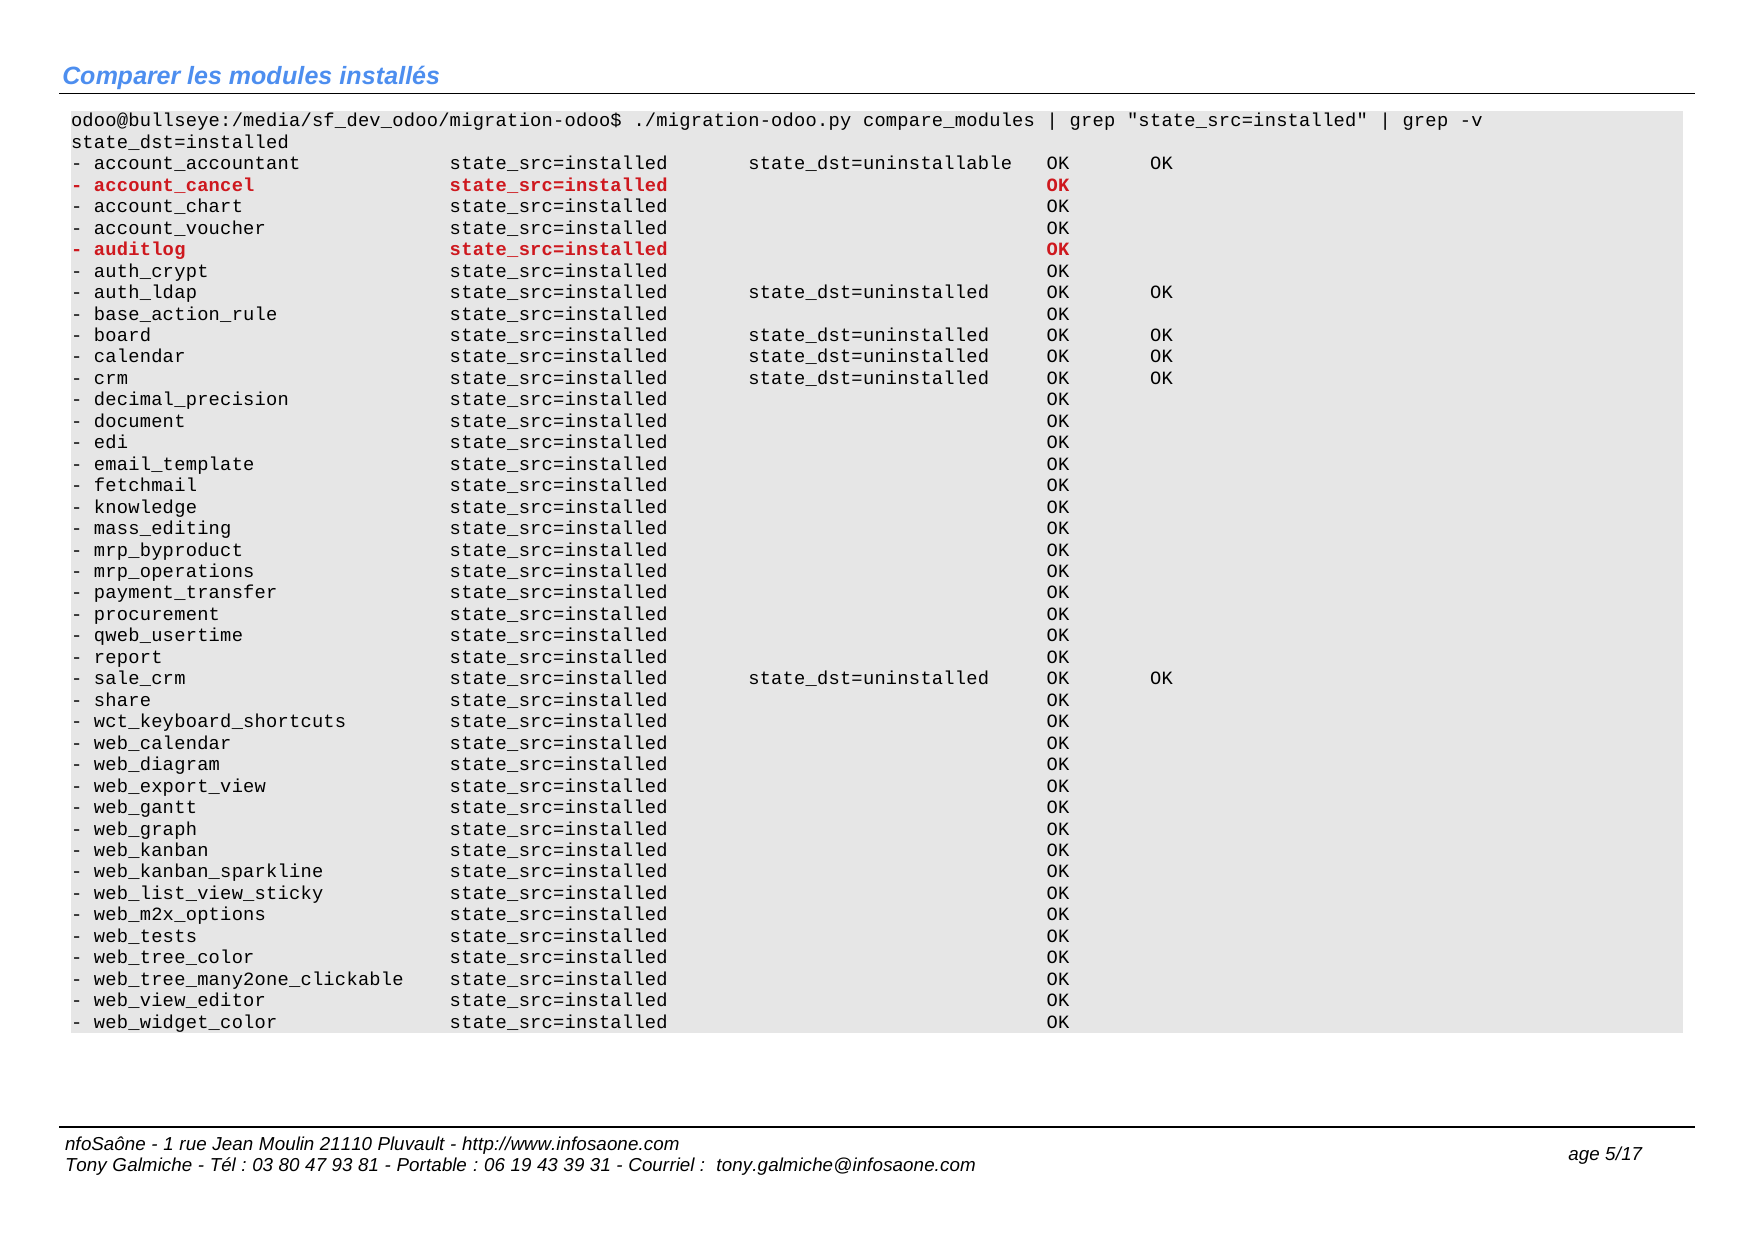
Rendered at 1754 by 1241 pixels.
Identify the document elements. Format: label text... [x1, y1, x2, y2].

text - share state_src=installed OK [71, 690, 1683, 712]
text - sale_crm state_src=installed state_dst=uninstalled OK OK [71, 669, 1683, 690]
text - web_tests state_src=installed OK [71, 926, 1683, 948]
text - auth_ldap state_src=installed state_dst=uninstalled OK OK [71, 282, 1683, 304]
text - edi state_src=installed OK [71, 433, 1683, 454]
text - email_template state_src=installed OK [71, 454, 1683, 476]
text - web_export_view state_src=installed OK [71, 776, 1683, 797]
text - board state_src=installed state_dst=uninstalled OK OK [71, 325, 1683, 347]
text - procurement state_src=installed OK [71, 604, 1683, 626]
text - web_kanban_sparkline state_src=installed OK [71, 862, 1683, 883]
text - web_diagram state_src=installed OK [71, 754, 1683, 776]
text - web_tree_color state_src=installed OK [71, 948, 1683, 969]
text - crm state_src=installed state_dst=uninstalled OK OK [71, 368, 1683, 390]
subtitle Comparer les modules installés [59, 59, 1695, 93]
text - web_kanban state_src=installed OK [71, 840, 1683, 862]
text - mass_editing state_src=installed OK [71, 518, 1683, 540]
text - web_graph state_src=installed OK [71, 819, 1683, 840]
text - wct_keyboard_shortcuts state_src=installed OK [71, 712, 1683, 733]
text - web_calendar state_src=installed OK [71, 733, 1683, 754]
text - web_view_editor state_src=installed OK [71, 991, 1683, 1012]
text - web_gantt state_src=installed OK [71, 797, 1683, 819]
text - account_chart state_src=installed OK [71, 197, 1683, 218]
text - decimal_precision state_src=installed OK [71, 390, 1683, 411]
text - report state_src=installed OK [71, 647, 1683, 669]
text - fetchmail state_src=installed OK [71, 476, 1683, 497]
text - qweb_usertime state_src=installed OK [71, 626, 1683, 647]
text - document state_src=installed OK [71, 411, 1683, 433]
text - mrp_operations state_src=installed OK [71, 561, 1683, 583]
text - calendar state_src=installed state_dst=uninstalled OK OK [71, 347, 1683, 368]
text - mrp_byproduct state_src=installed OK [71, 540, 1683, 561]
text - auth_crypt state_src=installed OK [71, 261, 1683, 282]
text - account_voucher state_src=installed OK [71, 218, 1683, 239]
text odoo@bullseye:/media/sf_dev_odoo/migration-odoo$ ./migration-odoo.py compare_modules | grep "state_src=installed" | grep -v state_dst=installed [71, 111, 1683, 154]
text - account_cancel state_src=installed OK [71, 175, 1683, 197]
text - web_list_view_sticky state_src=installed OK [71, 883, 1683, 905]
text - knowledge state_src=installed OK [71, 497, 1683, 518]
text - account_accountant state_src=installed state_dst=uninstallable OK OK [71, 154, 1683, 175]
text - web_widget_color state_src=installed OK [71, 1012, 1683, 1033]
text - auditlog state_src=installed OK [71, 239, 1683, 261]
text - web_tree_many2one_clickable state_src=installed OK [71, 969, 1683, 991]
text - base_action_rule state_src=installed OK [71, 304, 1683, 325]
text - web_m2x_options state_src=installed OK [71, 905, 1683, 926]
text - payment_transfer state_src=installed OK [71, 583, 1683, 604]
